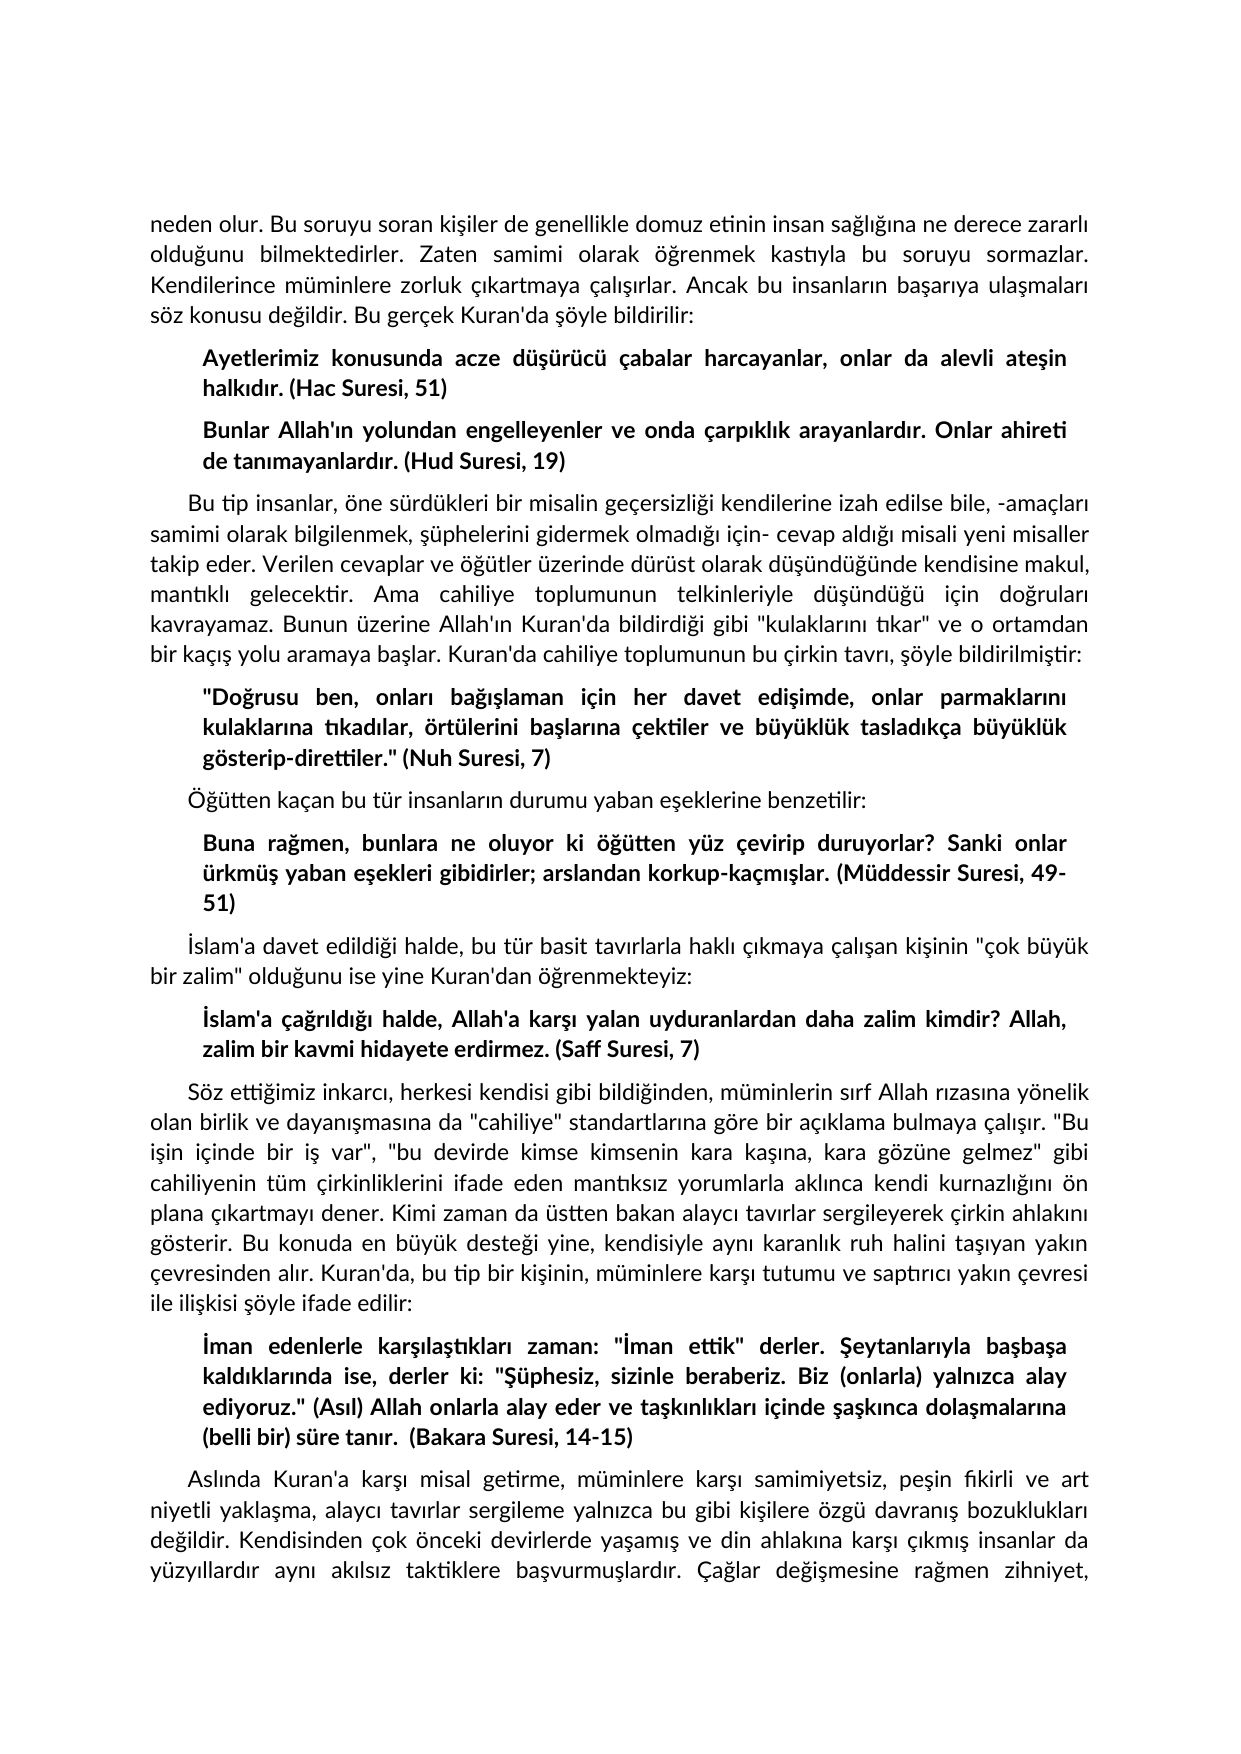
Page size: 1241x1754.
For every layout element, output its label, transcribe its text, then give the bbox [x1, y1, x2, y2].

text Ayetlerimiz konusunda acze düşürücü çabalar harcayanlar, onlar da alevli ateşin halkıdır. (Hac Suresi, 51) [202, 343, 1068, 401]
text Buna rağmen, bunlara ne oluyor ki öğütten yüz çevirip duruyorlar? Sanki onlar ürkmüş yaban eşekleri gibidirler; arslandan korkup-kaçmışlar. (Müddessir Suresi, 49-51) [202, 829, 1068, 917]
text Söz ettiğimiz inkarcı, herkesi kendisi gibi bildiğinden, müminlerin sırf Allah rızasına yönelik olan birlik ve dayanışmasına da "cahiliye" standartlarına göre bir açıklama bulmaya çalışır. "Bu işin içinde bir iş var", "bu devirde kimse kimsenin kara kaşına, kara gözüne gelmez" gibi cahiliyenin tüm çirkinliklerini ifade eden mantıksız yorumlarla aklınca kendi kurnazlığını ön plana çıkartmayı dener. Kimi zaman da üstten bakan alaycı tavırlar sergileyerek çirkin ahlakını gösterir. Bu konuda en büyük desteği yine, kendisiyle aynı karanlık ruh halini taşıyan yakın çevresinden alır. Kuran'da, bu tip bir kişinin, müminlere karşı tutumu ve saptırıcı yakın çevresi ile ilişkisi şöyle ifade edilir: [150, 1078, 1090, 1317]
text "Doğrusu ben, onları bağışlaman için her davet edişimde, onlar parmaklarını kulaklarına tıkadılar, örtülerini başlarına çektiler ve büyüklük tasladıkça büyüklük gösterip-direttiler." (Nuh Suresi, 7) [202, 683, 1068, 771]
text neden olur. Bu soruyu soran kişiler de genellikle domuz etinin insan sağlığına ne derece zararlı olduğunu bilmektedirler. Zaten samimi olarak öğrenmek kastıyla bu soruyu sormazlar. Kendilerince müminlere zorluk çıkartmaya çalışırlar. Ancak bu insanların başarıya ulaşmaları söz konusu değildir. Bu gerçek Kuran'da şöyle bildirilir: [150, 210, 1090, 328]
text Öğütten kaçan bu tür insanların durumu yaban eşeklerine benzetilir: [150, 786, 1090, 813]
text Bu tip insanlar, öne sürdükleri bir misalin geçersizliği kendilerine izah edilse bile, -amaçları samimi olarak bilgilenmek, şüphelerini gidermek olmadığı için- cevap aldığı misali yeni misaller takip eder. Verilen cevaplar ve öğütler üzerinde dürüst olarak düşündüğünde kendisine makul, mantıklı gelecektir. Ama cahiliye toplumunun telkinleriyle düşündüğü için doğruları kavrayamaz. Bunun üzerine Allah'ın Kuran'da bildirdiği gibi "kulaklarını tıkar" ve o ortamdan bir kaçış yolu aramaya başlar. Kuran'da cahiliye toplumunun bu çirkin tavrı, şöyle bildirilmiştir: [150, 489, 1090, 668]
text Bunlar Allah'ın yolundan engelleyenler ve onda çarpıklık arayanlardır. Onlar ahireti de tanımayanlardır. (Hud Suresi, 19) [202, 416, 1068, 474]
text İman edenlerle karşılaştıkları zaman: "İman ettik" derler. Şeytanlarıyla başbaşa kaldıklarında ise, derler ki: "Şüphesiz, sizinle beraberiz. Biz (onlarla) yalnızca alay ediyoruz." (Asıl) Allah onlarla alay eder ve taşkınlıkları içinde şaşkınca dolaşmalarına (belli bir) süre tanır. (Bakara Suresi, 14-15) [202, 1332, 1068, 1450]
text İslam'a davet edildiği halde, bu tür basit tavırlarla haklı çıkmaya çalışan kişinin "çok büyük bir zalim" olduğunu ise yine Kuran'dan öğrenmekteyiz: [150, 932, 1090, 989]
text Aslında Kuran'a karşı misal getirme, müminlere karşı samimiyetsiz, peşin fikirli ve art niyetli yaklaşma, alaycı tavırlar sergileme yalnızca bu gibi kişilere özgü davranış bozuklukları değildir. Kendisinden çok önceki devirlerde yaşamış ve din ahlakına karşı çıkmış insanlar da yüzyıllardır aynı akılsız taktiklere başvurmuşlardır. Çağlar değişmesine rağmen zihniyet, [150, 1465, 1090, 1583]
text İslam'a çağrıldığı halde, Allah'a karşı yalan uyduranlardan daha zalim kimdir? Allah, zalim bir kavmi hidayete erdirmez. (Saff Suresi, 7) [202, 1005, 1068, 1062]
